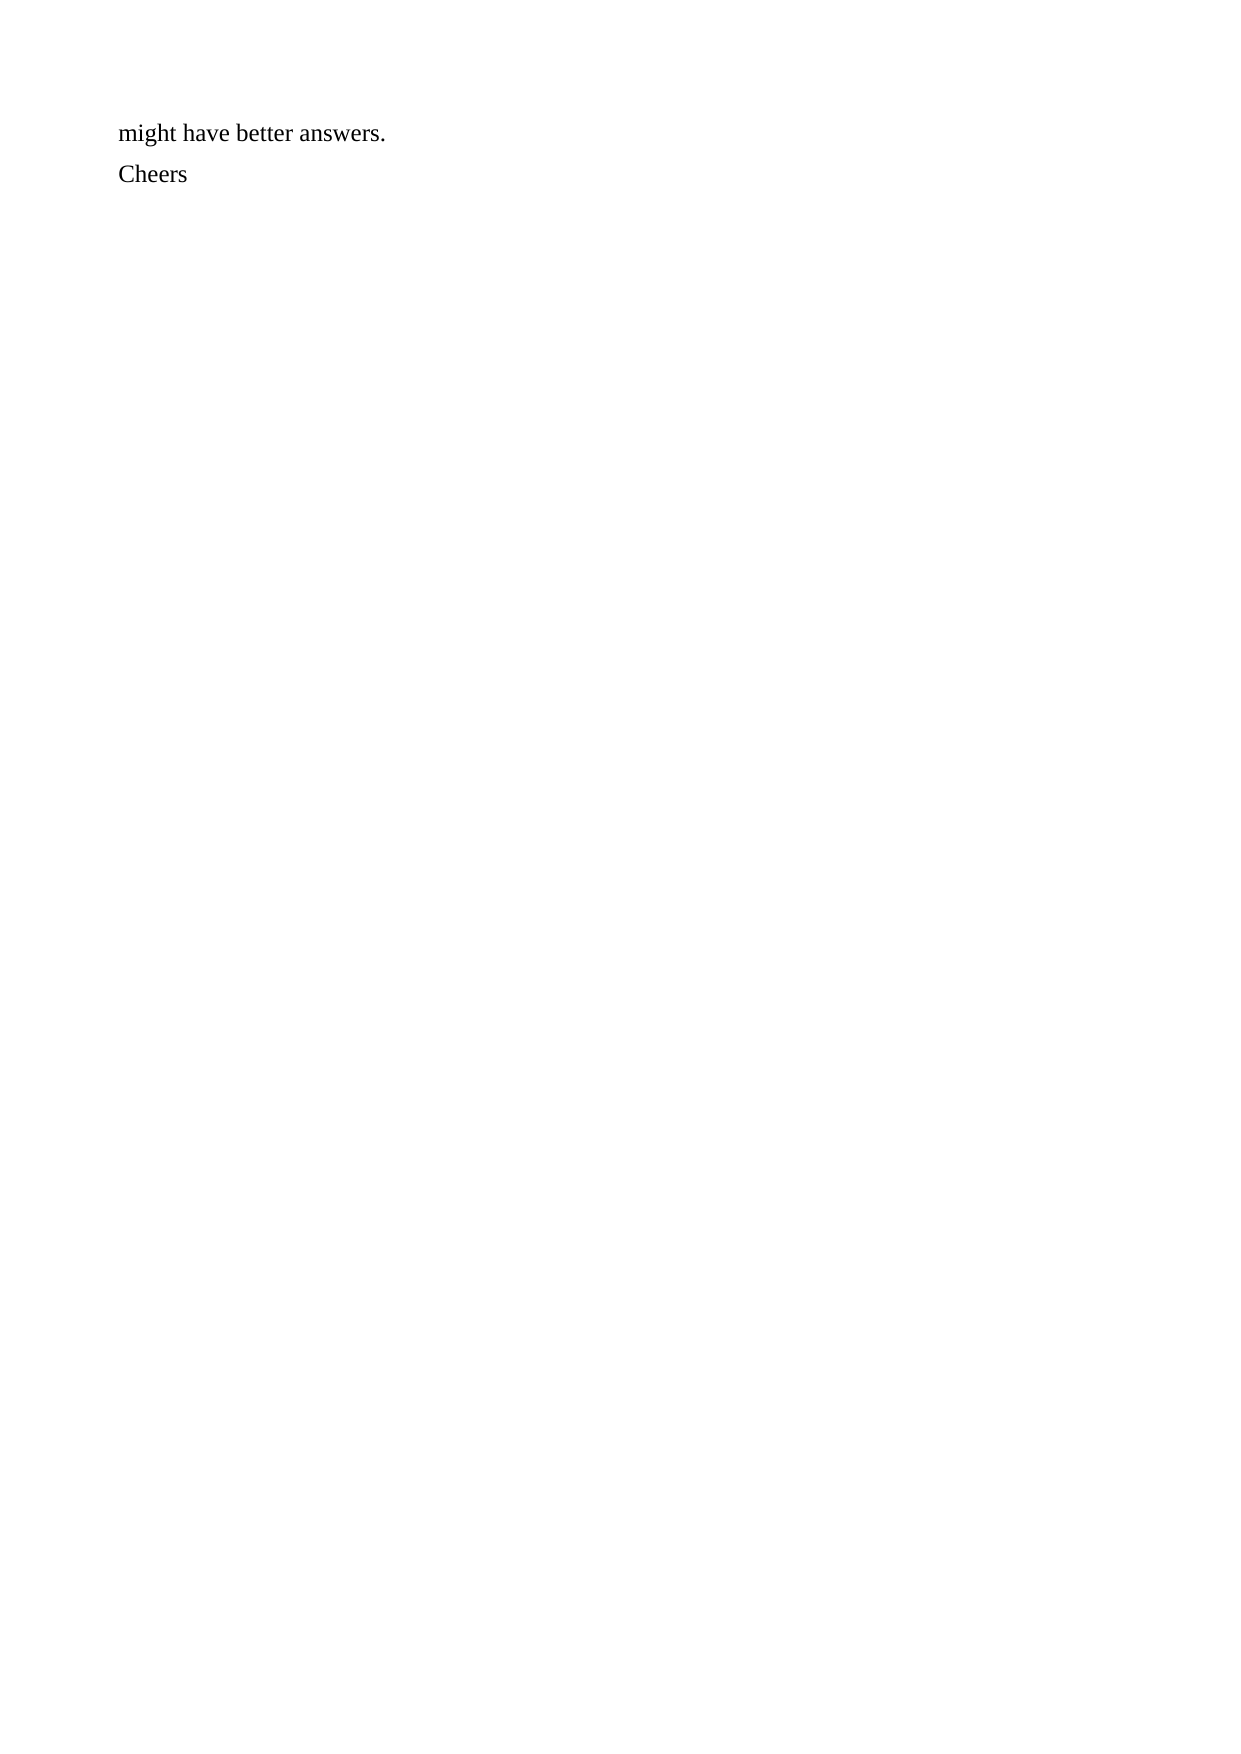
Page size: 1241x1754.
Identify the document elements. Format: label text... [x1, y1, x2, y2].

text might have better answers. [118, 118, 1122, 147]
text Cheers [118, 159, 1122, 188]
